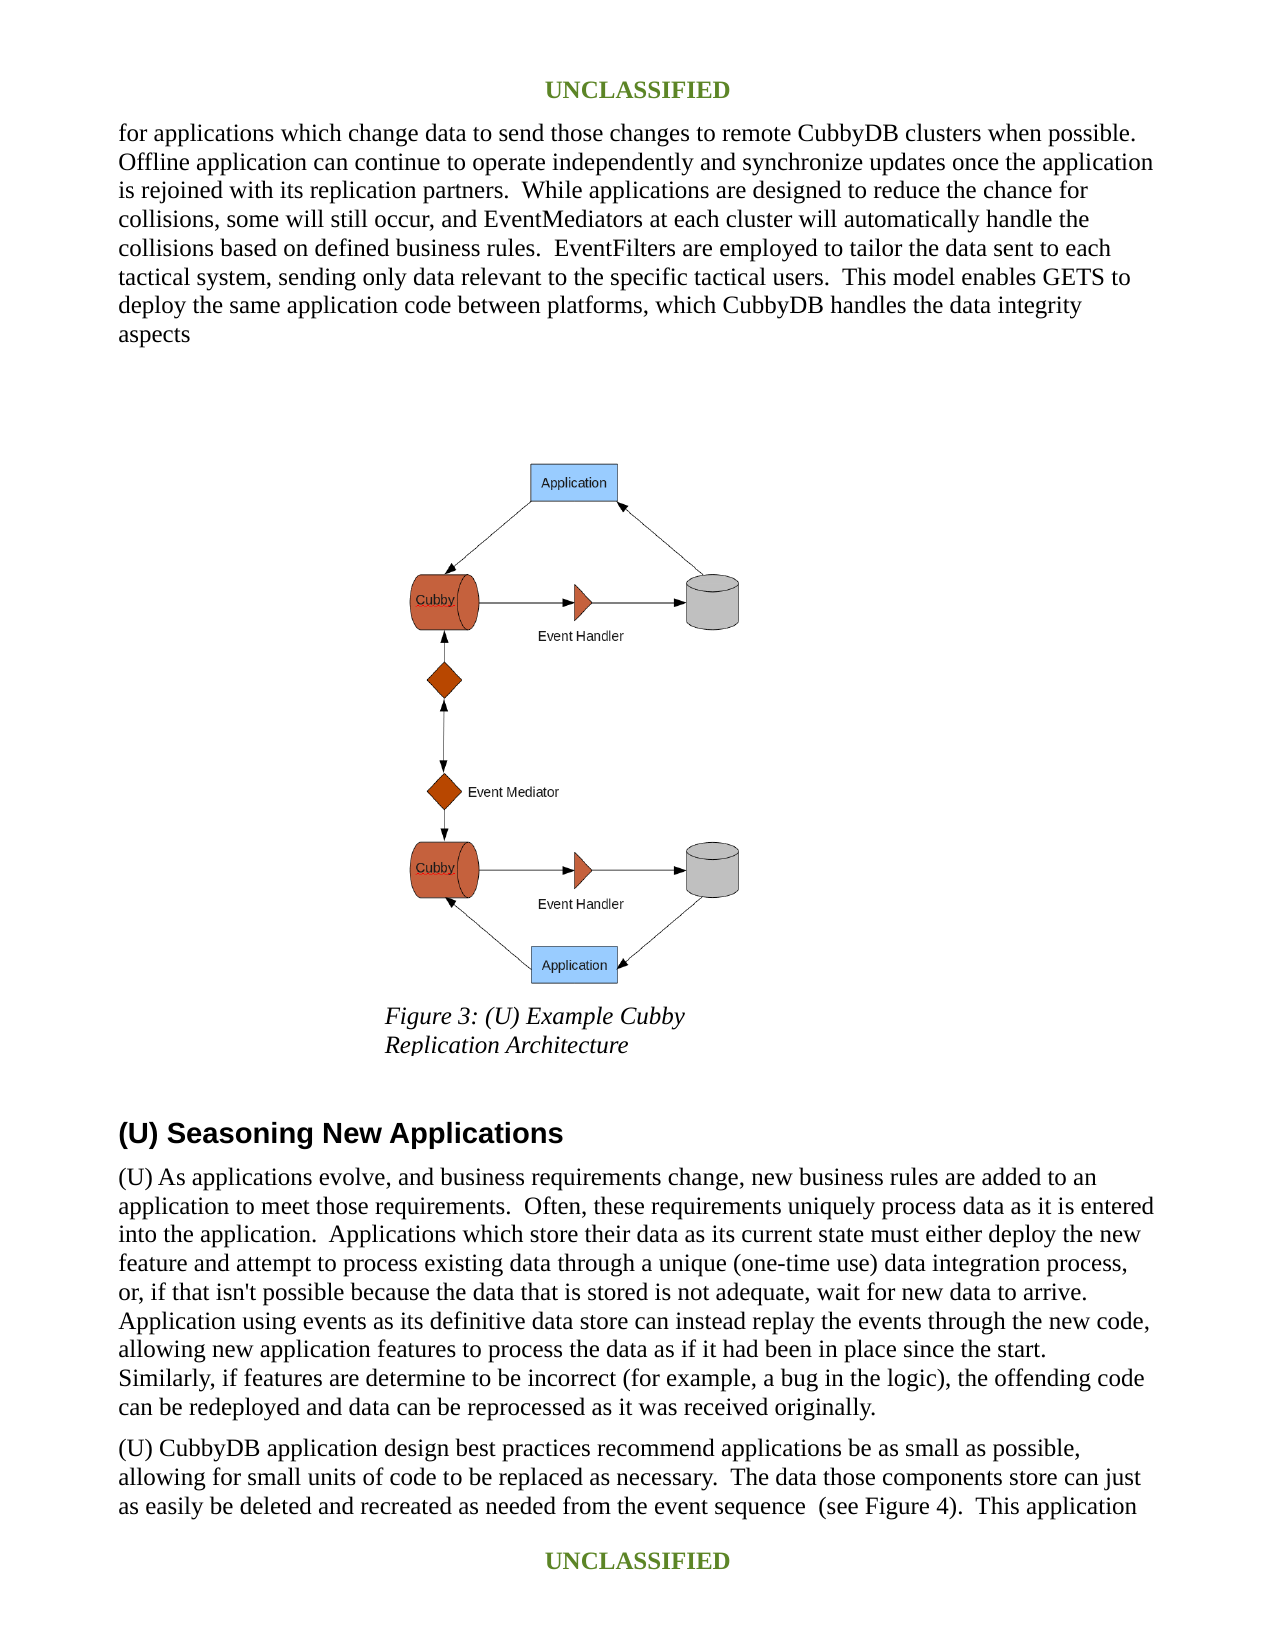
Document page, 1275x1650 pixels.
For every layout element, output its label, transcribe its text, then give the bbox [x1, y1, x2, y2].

picture [401, 446, 749, 993]
text Figure 3: (U) Example Cubby Replication Architecture [384, 1001, 762, 1056]
text (U) As applications evolve, and business requirements change, new business rules are added to an application to meet those requirements. Often, these requirements uniquely process data as it is entered into the application. Applications which store their data as its current state must either deploy the new feature and attempt to process existing data through a unique (one-time use) data integration process, or, if that isn't possible because the data that is stored is not adequate, wait for new data to arrive. Application using events as its definitive data store can instead replay the events through the new code, allowing new application features to process the data as if it had been in place since the start. Similarly, if features are determine to be incorrect (for example, a bug in the logic), the offending code can be redeployed and data can be reprocessed as it was received originally. [118, 1162, 1157, 1421]
text (U) CubbyDB application design best practices recommend applications be as small as possible, allowing for small units of code to be replaced as necessary. The data those components store can just as easily be deleted and recreated as needed from the event sequence (see Figure 4). This application [118, 1433, 1157, 1519]
subtitle (U) Seasoning New Applications [118, 1116, 1157, 1149]
text for applications which change data to send those changes to remote CubbyDB clusters when possible. Offline application can continue to operate independently and synchronize updates once the application is rejoined with its replication partners. While applications are designed to reduce the chance for collisions, some will still occur, and EventMediators at each cluster will automatically handle the collisions based on defined business rules. EventFilters are employed to tailor the data sent to each tactical system, sending only data relevant to the specific tactical users. This model enables GETS to deploy the same application code between platforms, which CubbyDB handles the data integrity aspects [118, 118, 1157, 348]
